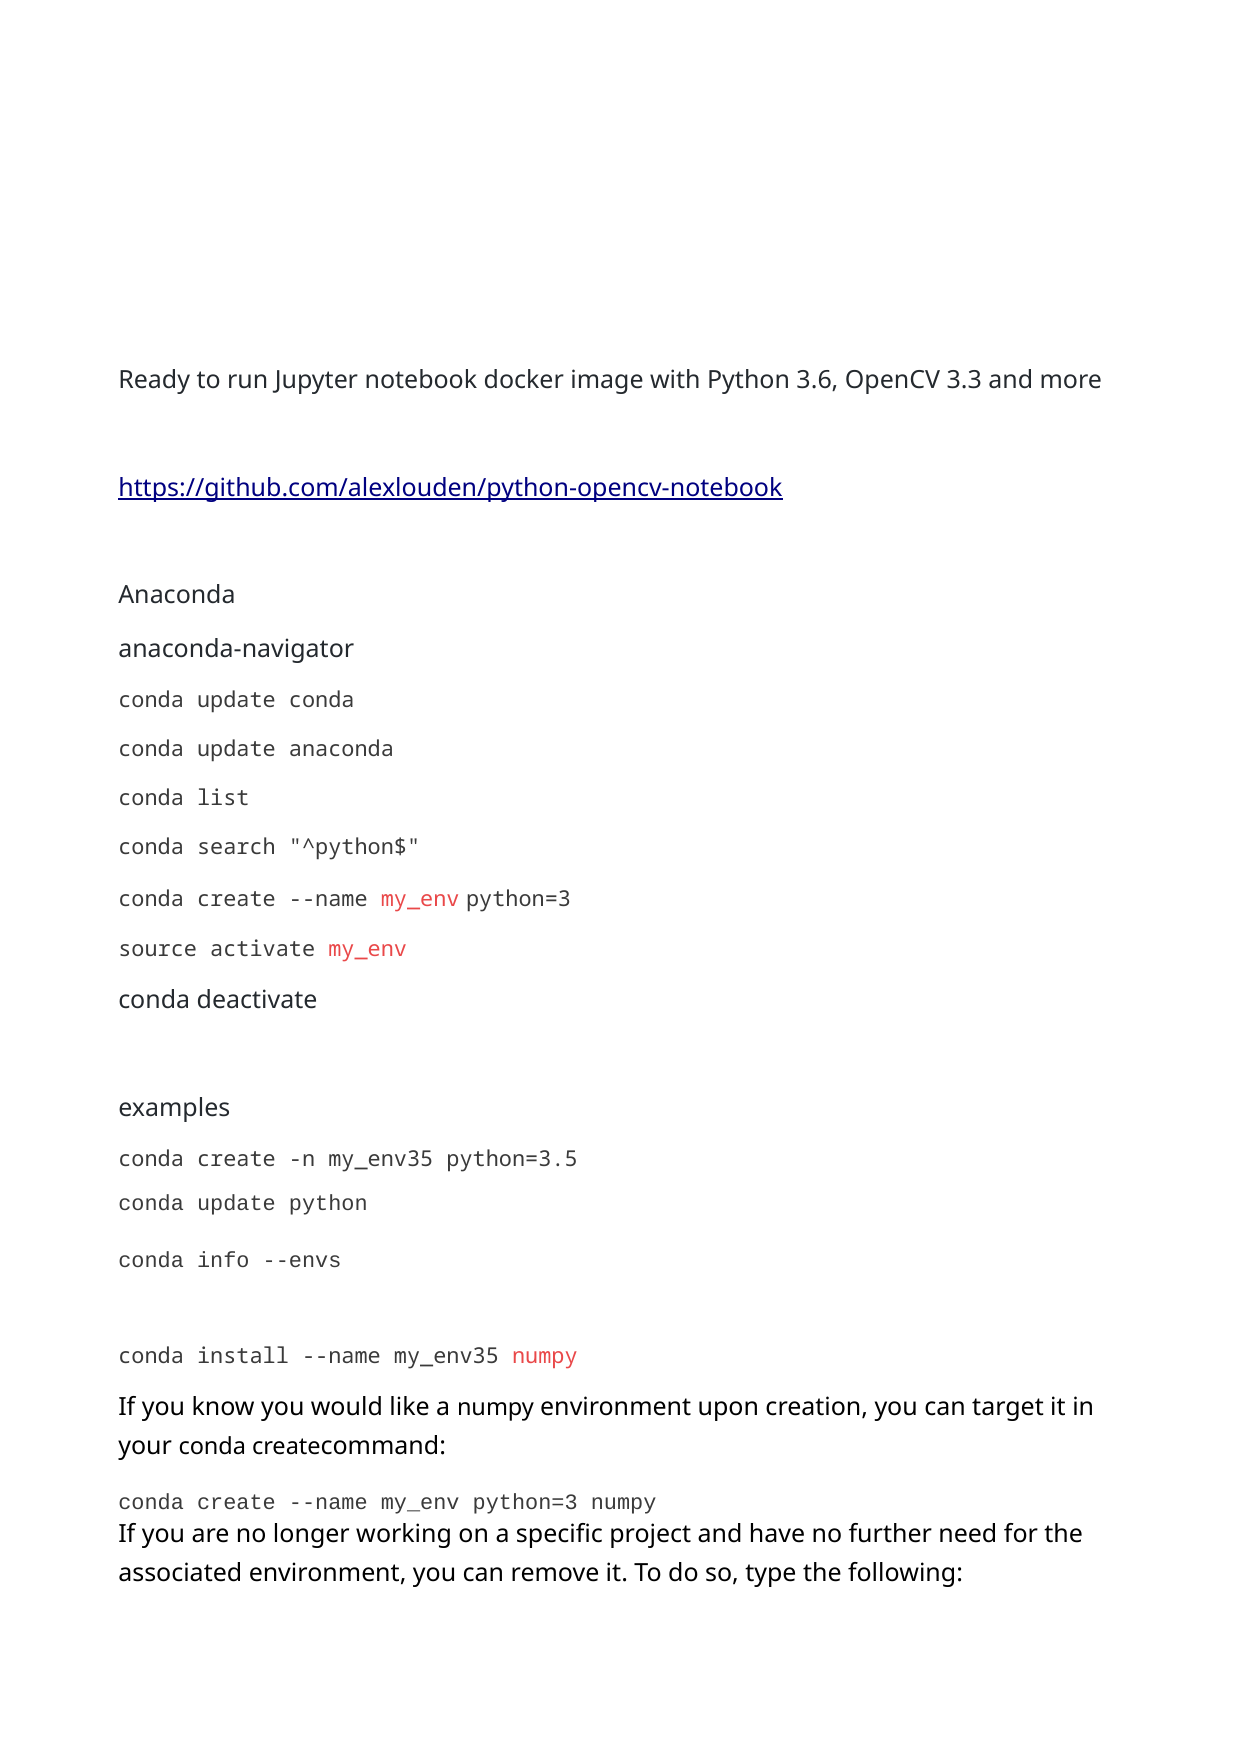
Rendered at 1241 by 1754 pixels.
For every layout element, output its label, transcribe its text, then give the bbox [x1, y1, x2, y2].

text Anaconda [118, 577, 1122, 611]
text anaconda-navigator [118, 631, 1122, 665]
text If you are no longer working on a specific project and have no further need for the associated environment, you can remove it. To do so, type the following: [118, 1516, 1122, 1589]
text conda deactivate [118, 982, 1122, 1016]
text conda create --name my_env python=3 [118, 879, 1122, 913]
text conda create -n my_env35 python=3.5 [118, 1143, 1122, 1173]
text conda search "^python$" [118, 831, 1122, 860]
text conda create --name my_env python=3 numpy [118, 1481, 1122, 1516]
text Ready to run Jupyter notebook docker image with Python 3.6, OpenCV 3.3 and more [118, 362, 1122, 396]
text If you know you would like a numpy environment upon creation, you can target it in your conda createcommand: [118, 1388, 1122, 1462]
text conda update conda [118, 684, 1122, 714]
text conda update python [118, 1192, 1122, 1217]
text conda info --envs [118, 1217, 1122, 1274]
text examples [118, 1089, 1122, 1123]
text https://github.com/alexlouden/python-opencv-notebook [118, 469, 1122, 503]
text conda update anaconda [118, 733, 1122, 763]
text conda install --name my_env35 numpy [118, 1340, 1122, 1369]
text source activate my_env [118, 933, 1122, 963]
text conda list [118, 782, 1122, 812]
